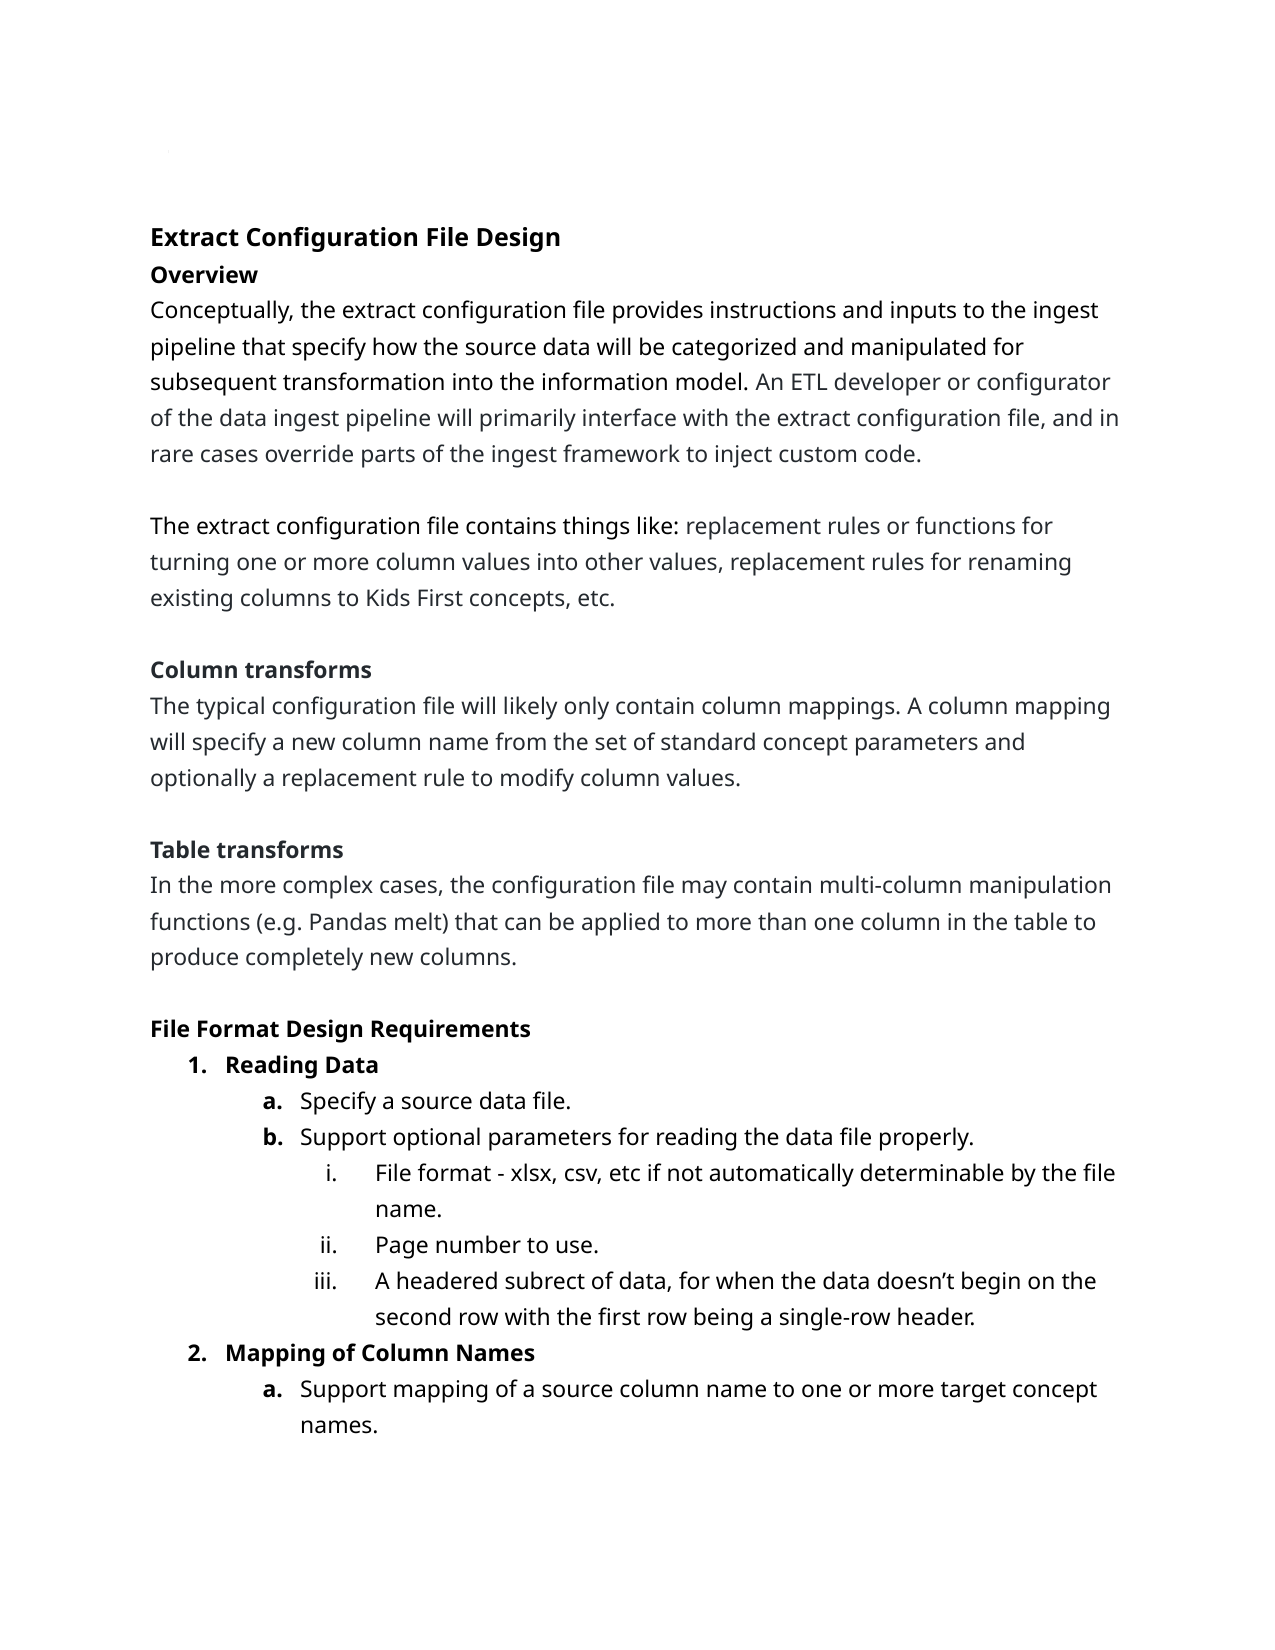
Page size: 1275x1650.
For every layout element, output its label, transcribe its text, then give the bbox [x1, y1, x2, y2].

list A headered subrect of data, for when the data doesn’t begin on the second row with the first row being a single-row header. [337, 1265, 1125, 1332]
text Table transforms [150, 833, 1125, 865]
list Support mapping of a source column name to one or more target concept names. [262, 1373, 1125, 1440]
list Page number to use. [337, 1229, 1125, 1260]
text Extract Configuration File Design [150, 219, 1125, 253]
text Column transforms [150, 654, 1125, 685]
list Specify a source data file. [262, 1085, 1125, 1116]
text Conceptually, the extract configuration file provides instructions and inputs to the ingest pipeline that specify how the source data will be categorized and manipulated for subsequent transformation into the information model. An ETL developer or configurator of the data ingest pipeline will primarily interface with the extract configuration file, and in rare cases override parts of the ingest framework to inject custom code. [150, 294, 1125, 469]
text File Format Design Requirements [150, 1013, 1125, 1044]
text The typical configuration file will likely only contain column mappings. A column mapping will specify a new column name from the set of standard concept parameters and optionally a replacement rule to modify column values. [150, 690, 1125, 793]
list Reading Data [187, 1049, 1125, 1080]
list Support optional parameters for reading the data file properly. [262, 1121, 1125, 1152]
text The extract configuration file contains things like: replacement rules or functions for turning one or more column values into other values, replacement rules for renaming existing columns to Kids First concepts, etc. [150, 510, 1125, 613]
text Overview [150, 258, 1125, 290]
list File format - xlsx, csv, etc if not automatically determinable by the file name. [337, 1157, 1125, 1224]
list Mapping of Column Names [187, 1337, 1125, 1368]
text In the more complex cases, the configuration file may contain multi-column manipulation functions (e.g. Pandas melt) that can be applied to more than one column in the table to produce completely new columns. [150, 869, 1125, 973]
